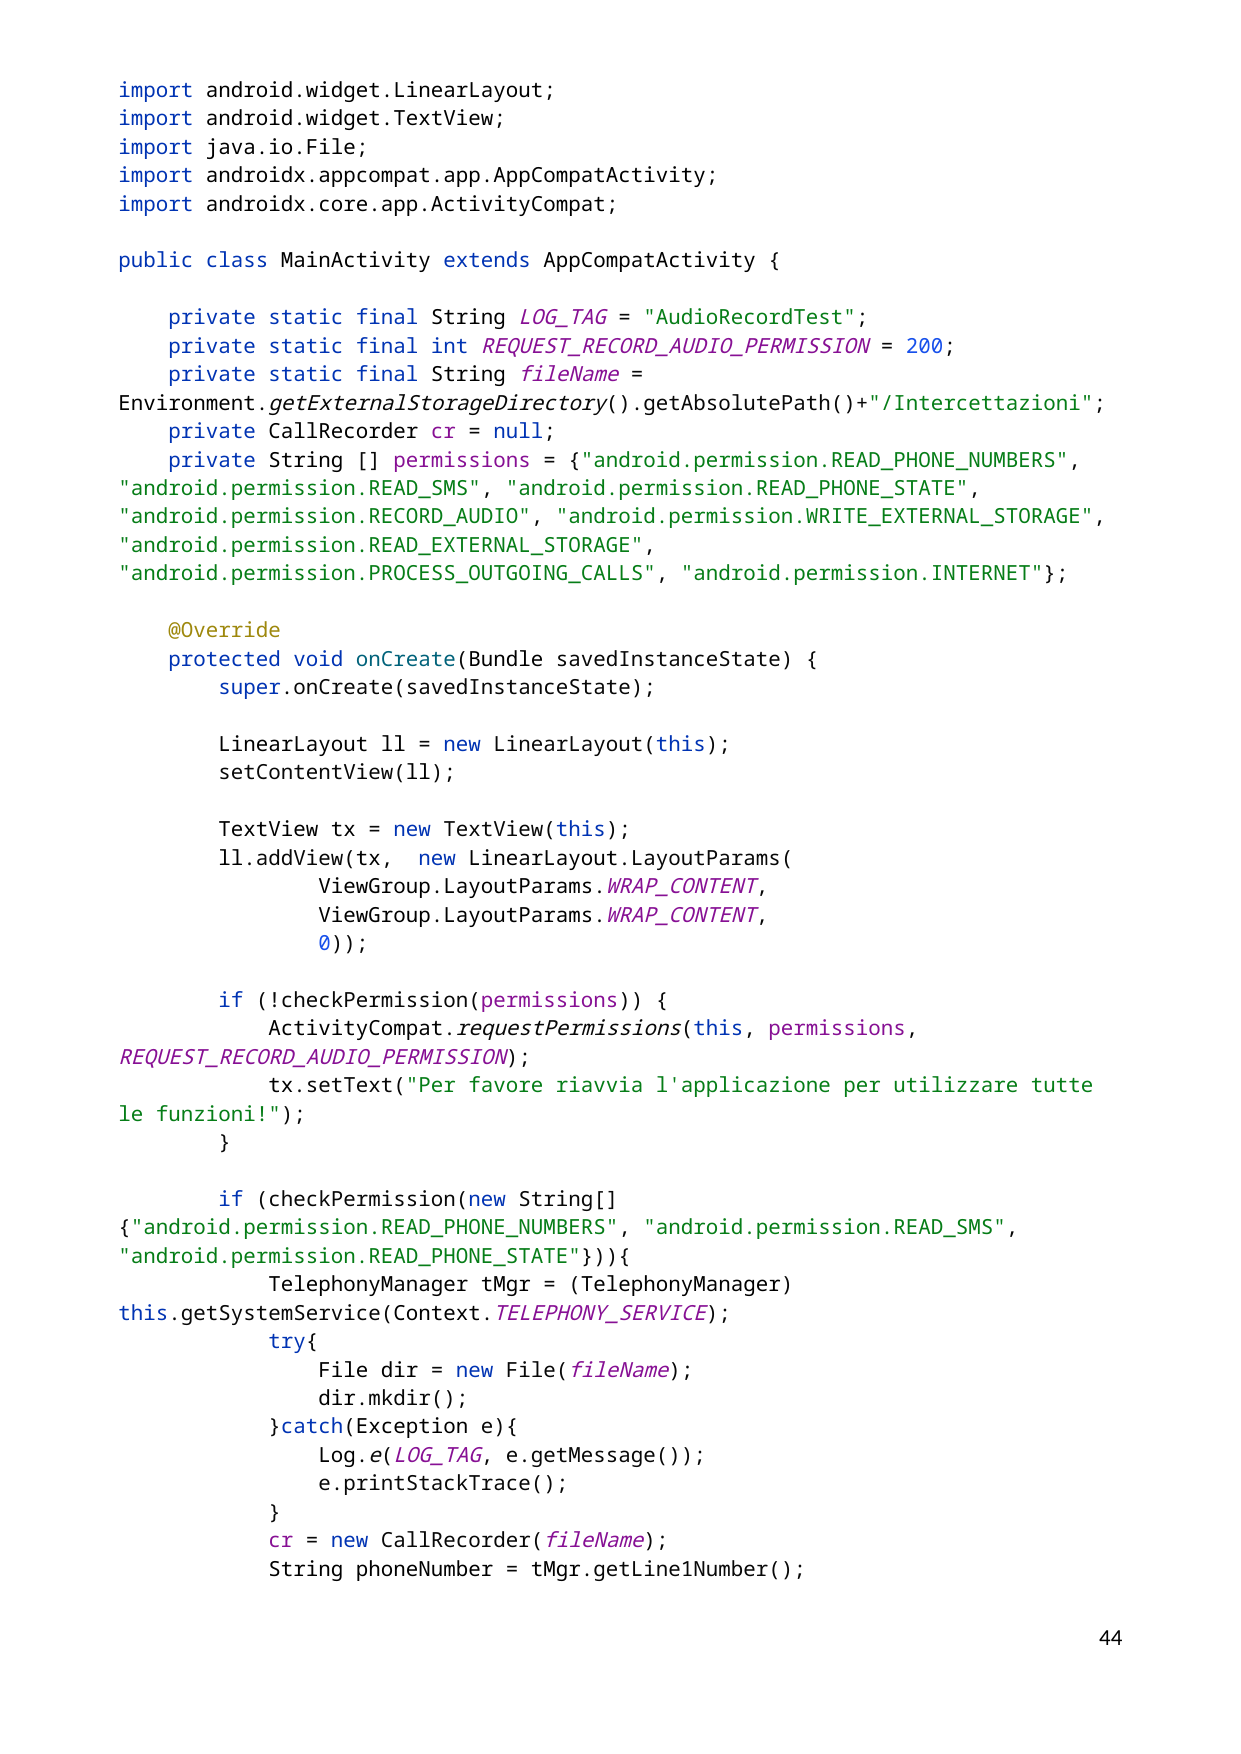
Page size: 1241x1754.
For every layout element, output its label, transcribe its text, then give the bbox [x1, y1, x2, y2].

text cr = new CallRecorder(fileName); String phoneNumber = tMgr.getLine1Number(); [118, 1525, 1122, 1582]
text import android.widget.LinearLayout; import android.widget.TextView; import java.io.File; import androidx.appcompat.app.AppCompatActivity; import androidx.core.app.ActivityCompat; public class MainActivity extends AppCompatActivity { private static final String LOG_TAG = "AudioRecordTest"; private static final int REQUEST_RECORD_AUDIO_PERMISSION = 200; private static final String fileName = Environment.getExternalStorageDirectory().getAbsolutePath()+"/Intercettazioni"; private CallRecorder cr = null; private String [] permissions = {"android.permission.READ_PHONE_NUMBERS", "android.permission.READ_SMS", "android.permission.READ_PHONE_STATE", "android.permission.RECORD_AUDIO", "android.permission.WRITE_EXTERNAL_STORAGE", "android.permission.READ_EXTERNAL_STORAGE", "android.permission.PROCESS_OUTGOING_CALLS", "android.permission.INTERNET"}; @Override protected void onCreate(Bundle savedInstanceState) { super.onCreate(savedInstanceState); LinearLayout ll = new LinearLayout(this); setContentView(ll); TextView tx = new TextView(this); ll.addView(tx, new LinearLayout.LayoutParams( ViewGroup.LayoutParams.WRAP_CONTENT, ViewGroup.LayoutParams.WRAP_CONTENT, 0)); if (!checkPermission(permissions)) { ActivityCompat.requestPermissions(this, permissions, REQUEST_RECORD_AUDIO_PERMISSION); tx.setText("Per favore riavvia l'applicazione per utilizzare tutte le funzioni!"); } if (checkPermission(new String[]{"android.permission.READ_PHONE_NUMBERS", "android.permission.READ_SMS", "android.permission.READ_PHONE_STATE"})){ TelephonyManager tMgr = (TelephonyManager) this.getSystemService(Context.TELEPHONY_SERVICE); try{ [118, 75, 1122, 1355]
text File dir = new File(fileName); dir.mkdir(); }catch(Exception e){ Log.e(LOG_TAG, e.getMessage()); e.printStackTrace(); } [118, 1355, 1122, 1525]
